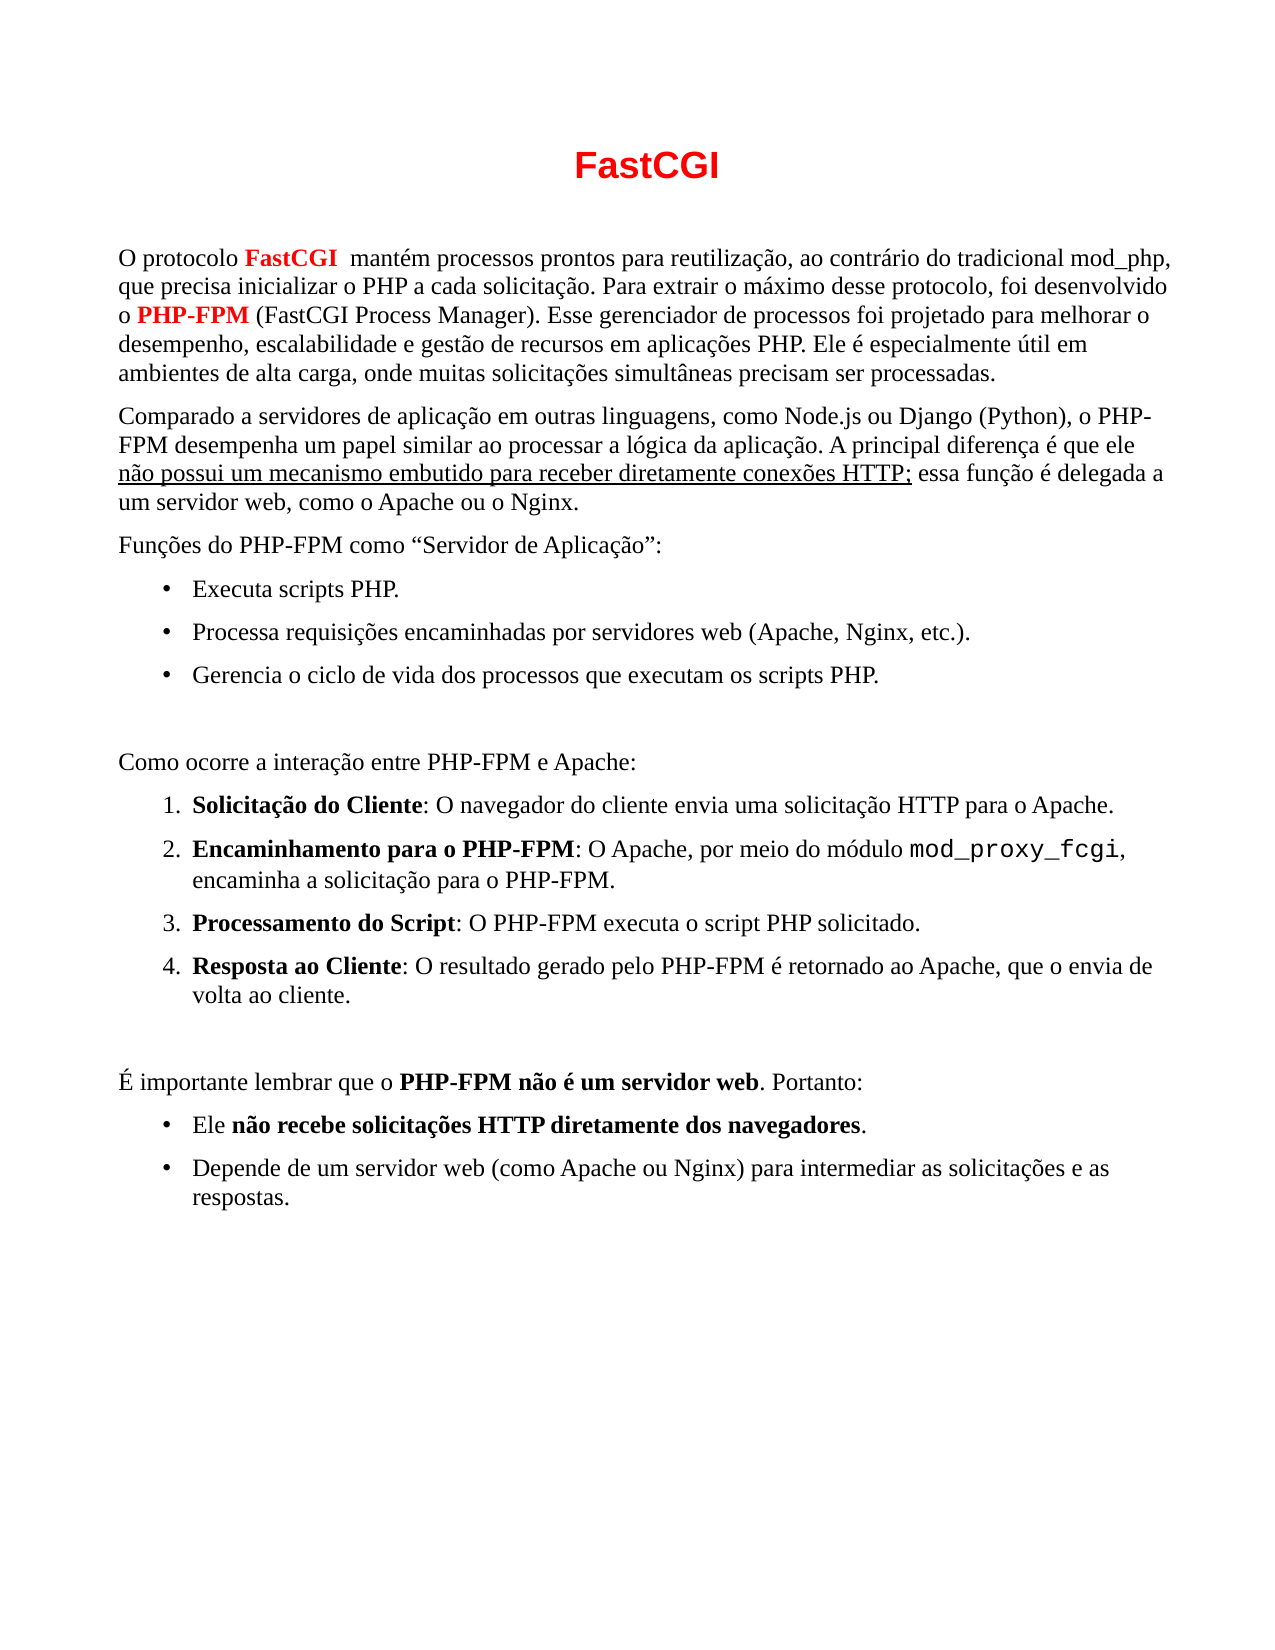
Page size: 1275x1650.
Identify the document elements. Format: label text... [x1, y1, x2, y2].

list Ele não recebe solicitações HTTP diretamente dos navegadores. [162, 1110, 1175, 1139]
text Como ocorre a interação entre PHP-FPM e Apache: [118, 747, 1175, 776]
list Encaminhamento para o PHP-FPM: O Apache, por meio do módulo mod_proxy_fcgi, encaminha a solicitação para o PHP-FPM. [162, 834, 1175, 893]
list Processamento do Script: O PHP-FPM executa o script PHP solicitado. [162, 908, 1175, 937]
text O protocolo FastCGI mantém processos prontos para reutilização, ao contrário do tradicional mod_php, que precisa inicializar o PHP a cada solicitação. Para extrair o máximo desse protocolo, foi desenvolvido o PHP-FPM (FastCGI Process Manager). Esse gerenciador de processos foi projetado para melhorar o desempenho, escalabilidade e gestão de recursos em aplicações PHP. Ele é especialmente útil em ambientes de alta carga, onde muitas solicitações simultâneas precisam ser processadas. [118, 243, 1175, 386]
text É importante lembrar que o PHP-FPM não é um servidor web. Portanto: [118, 1067, 1175, 1096]
list Gerencia o ciclo de vida dos processos que executam os scripts PHP. [162, 661, 1175, 689]
subtitle FastCGI [118, 143, 1175, 187]
list Executa scripts PHP. [162, 574, 1175, 603]
text Funções do PHP-FPM como “Servidor de Aplicação”: [118, 531, 1175, 559]
list Resposta ao Cliente: O resultado gerado pelo PHP-FPM é retornado ao Apache, que o envia de volta ao cliente. [162, 951, 1175, 1009]
list Depende de um servidor web (como Apache ou Nginx) para intermediar as solicitações e as respostas. [162, 1153, 1175, 1211]
text Comparado a servidores de aplicação em outras linguagens, como Node.js ou Django (Python), o PHP-FPM desempenha um papel similar ao processar a lógica da aplicação. A principal diferença é que ele não possui um mecanismo embutido para receber diretamente conexões HTTP; essa função é delegada a um servidor web, como o Apache ou o Nginx. [118, 401, 1175, 516]
list Solicitação do Cliente: O navegador do cliente envia uma solicitação HTTP para o Apache. [162, 791, 1175, 819]
list Processa requisições encaminhadas por servidores web (Apache, Nginx, etc.). [162, 617, 1175, 646]
